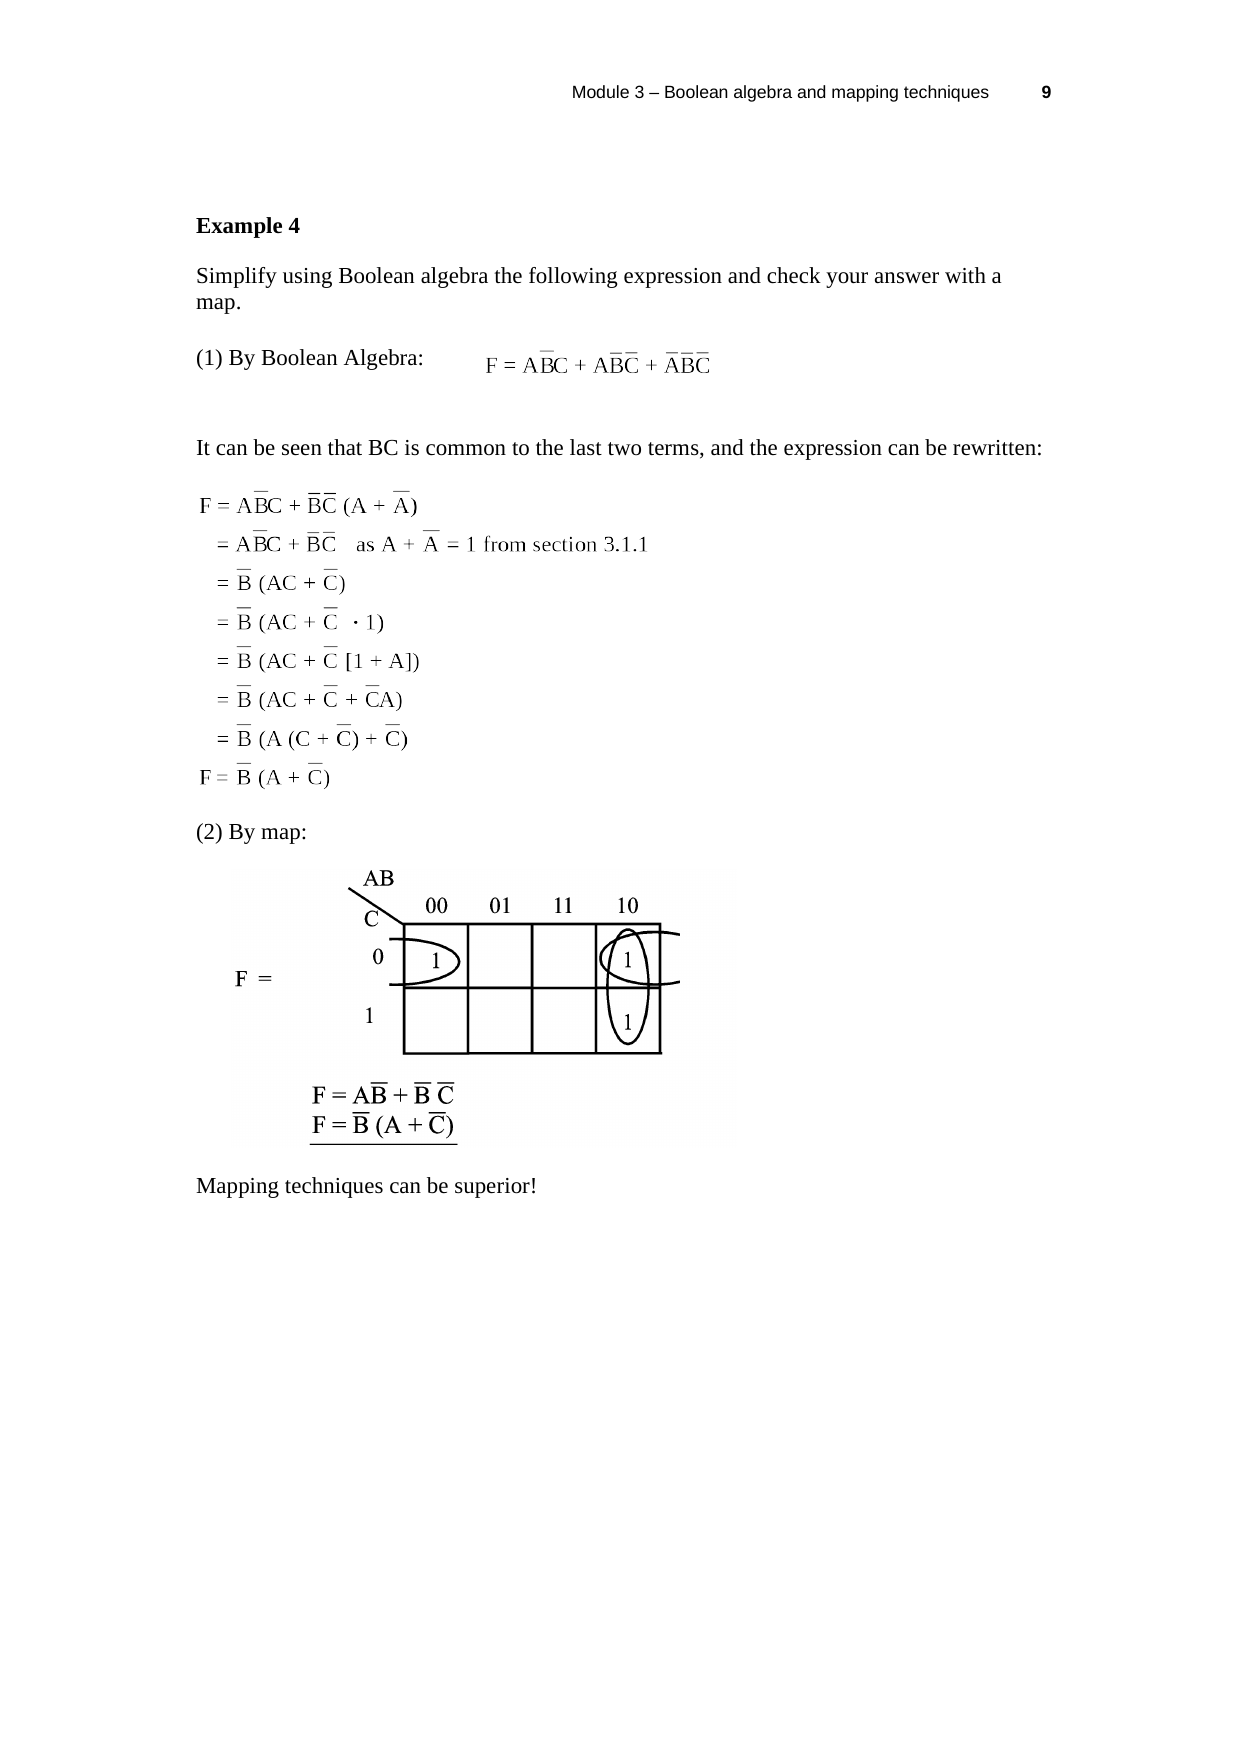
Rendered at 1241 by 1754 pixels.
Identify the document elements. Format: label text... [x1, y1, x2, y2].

table_header (1) By Boolean Algebra: [196, 339, 481, 384]
table_cell Example 4 Simplify using Boolean algebra the following expression and check your answer with a map. [196, 207, 1051, 339]
table_header [481, 339, 1051, 384]
table_cell [189, 207, 196, 1204]
picture [231, 869, 738, 1148]
table_cell It can be seen that BC is common to the last two terms, and the expression can be rewritten: (2) By map: Mapping techniques can be superior! [196, 384, 1051, 1204]
